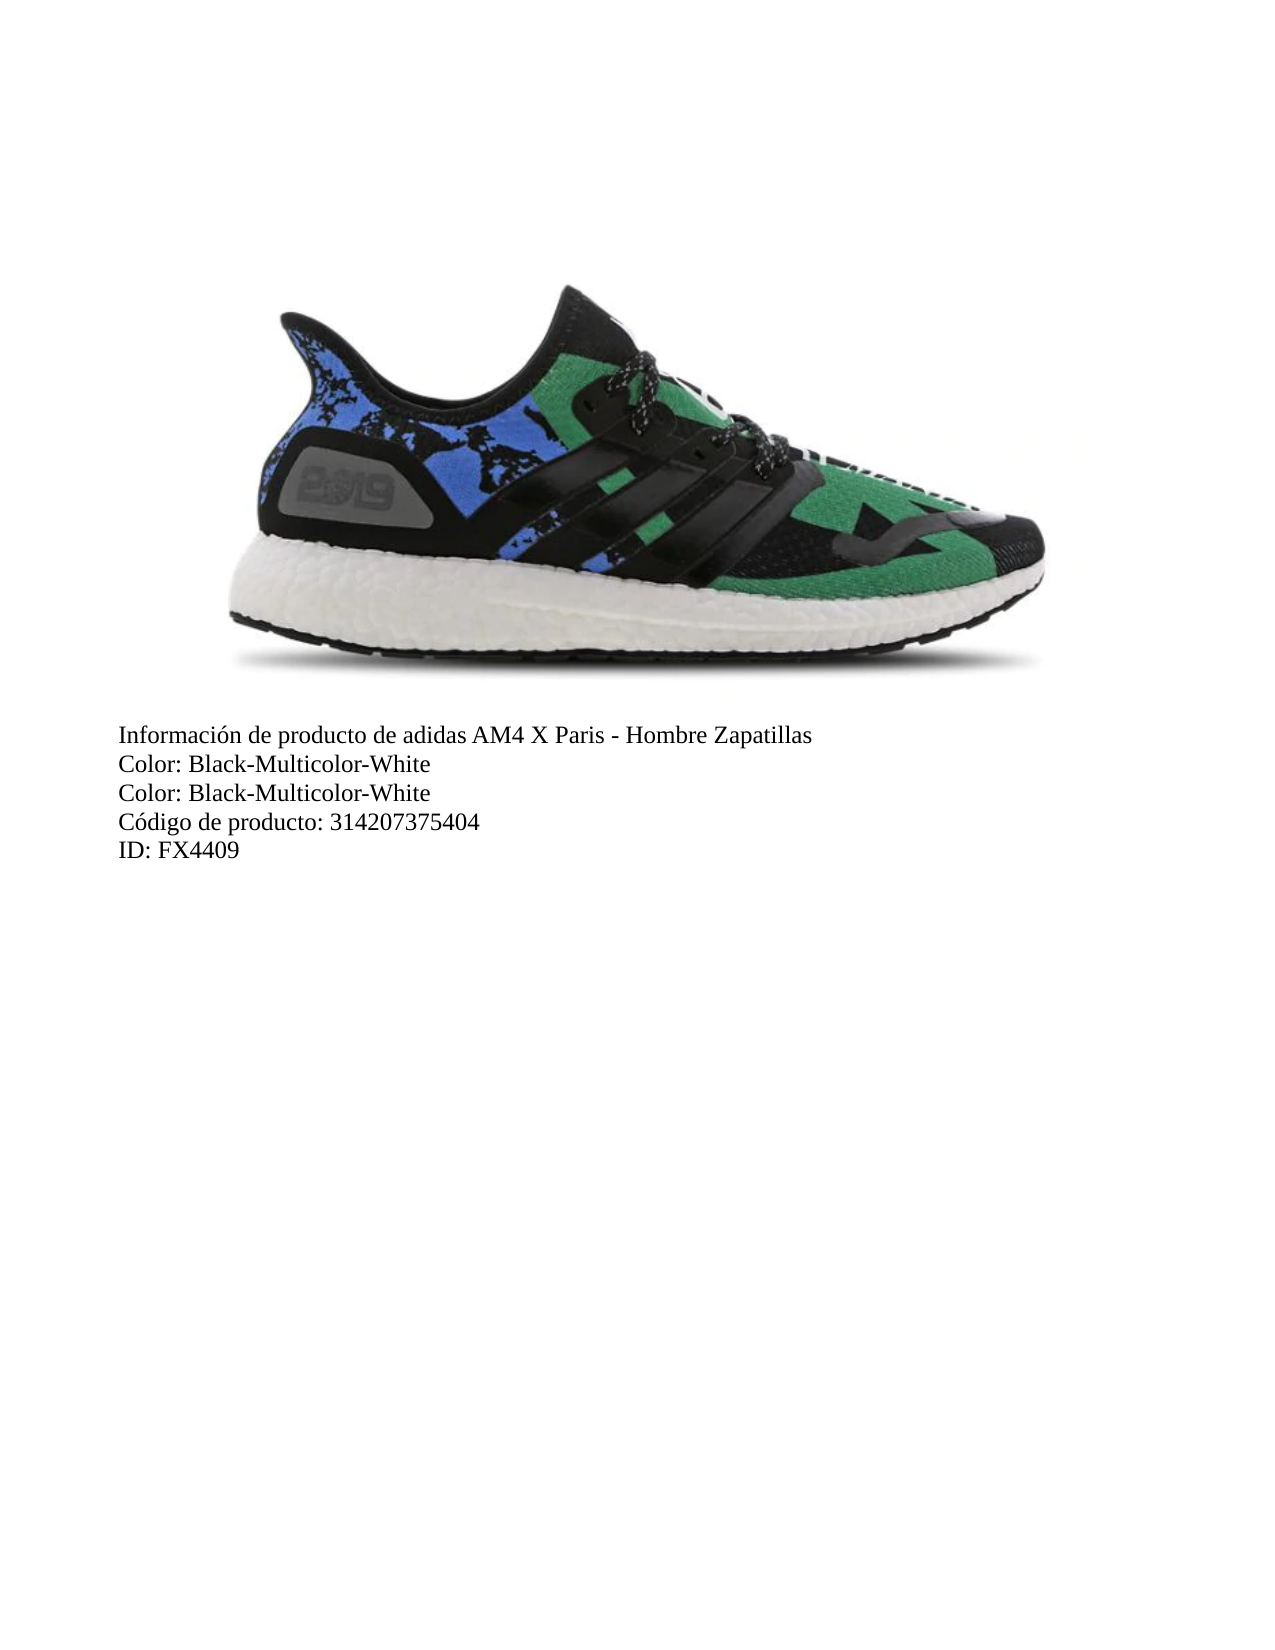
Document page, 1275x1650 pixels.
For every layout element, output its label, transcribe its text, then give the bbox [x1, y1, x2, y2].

text Información de producto de adidas AM4 X Paris - Hombre Zapatillas [118, 118, 1157, 749]
text Color: Black-Multicolor-White [118, 749, 1157, 778]
picture [185, 52, 1087, 721]
text ID: FX4409 [118, 835, 1157, 864]
text Código de producto: 314207375404 [118, 807, 1157, 835]
text Color: Black-Multicolor-White [118, 778, 1157, 807]
